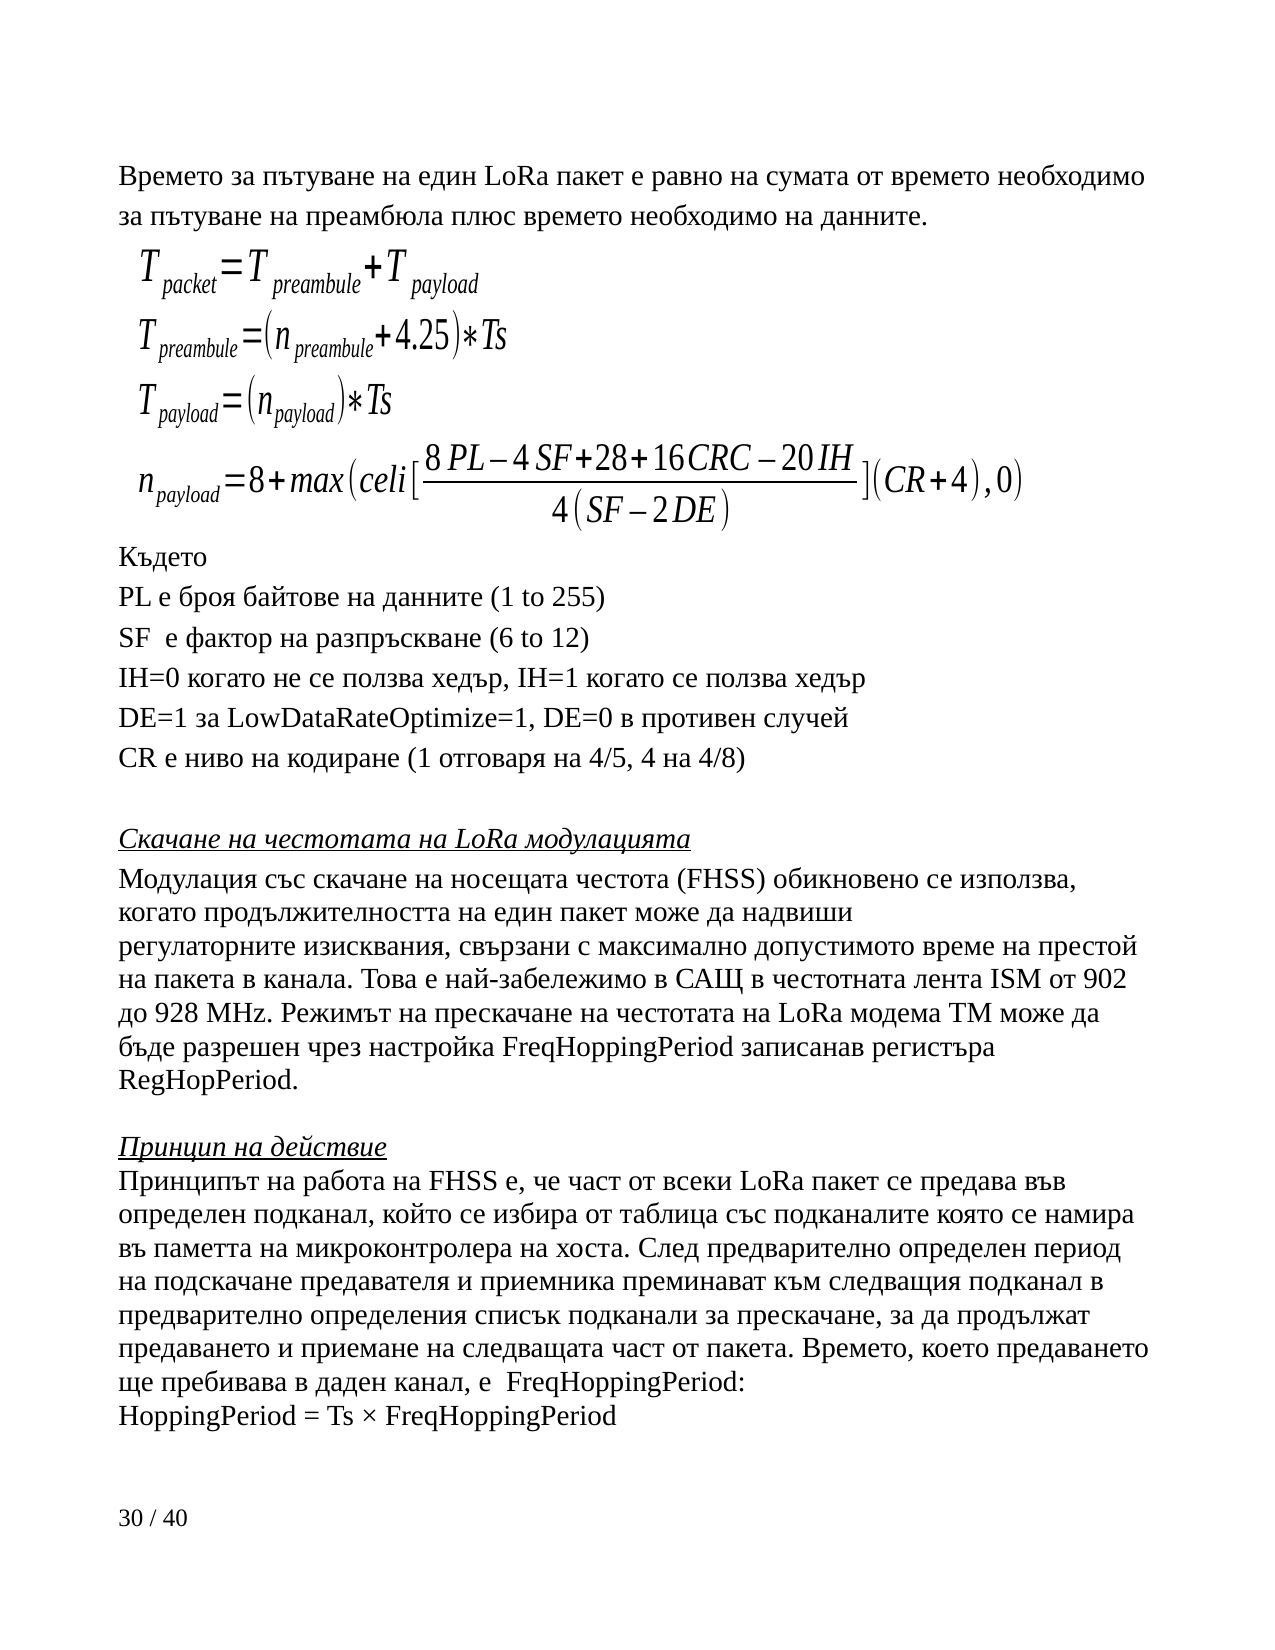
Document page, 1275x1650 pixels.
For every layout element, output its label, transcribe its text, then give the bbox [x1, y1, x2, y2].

text Принцип на действие Принципът на работа на FHSS е, че част от всеки LoRa пакет се предава във определен подканал, който се избира от таблица със подканалите която се намира въ паметта на микроконтролера на хоста. След предварително определен период на подскачане предавателя и приемника преминават към следващия подканал в предварително определения списък подканали за прескачане, за да продължат предаването и приемане на следващата част от пакета. Времето, което предаването ще пребивава в даден канал, е FreqHoppingPeriod: HoppingPeriod = Ts × FreqHoppingPeriod [118, 1129, 1157, 1431]
text Модулация със скачане на носещата честота (FHSS) обикновено се използва, когато продължителността на един пакет може да надвиши регулаторните изисквания, свързани с максимално допустимото време на престой на пакета в канала. Това е най-забележимо в САЩ в честотната лента ISM от 902 до 928 MHz. Режимът на прескачане на честотата на LoRa модема TM може да бъде разрешен чрез настройка FreqHoppingPeriod записанав регистъра RegHopPeriod. [118, 861, 1157, 1129]
text DE=1 за LowDataRateOptimize=1, DE=0 в противен случей [118, 700, 1157, 734]
text SF е фактор на разпръскване (6 to 12) [118, 620, 1157, 653]
text CR е ниво на кодиране (1 отговаря на 4/5, 4 на 4/8) [118, 740, 1157, 774]
text Скачане на честотата на LoRa модулацията [118, 821, 1157, 854]
text Където [118, 539, 1157, 573]
text Времето за пътуване на един LoRa пакет е равно на сумата от времето необходимо за пътуване на преамбюла плюс времето необходимо на данните. [118, 158, 1157, 232]
text PL е броя байтове на данните (1 to 255) [118, 579, 1157, 613]
text IH=0 когато не се ползва хедър, IH=1 когато се ползва хедър [118, 660, 1157, 693]
